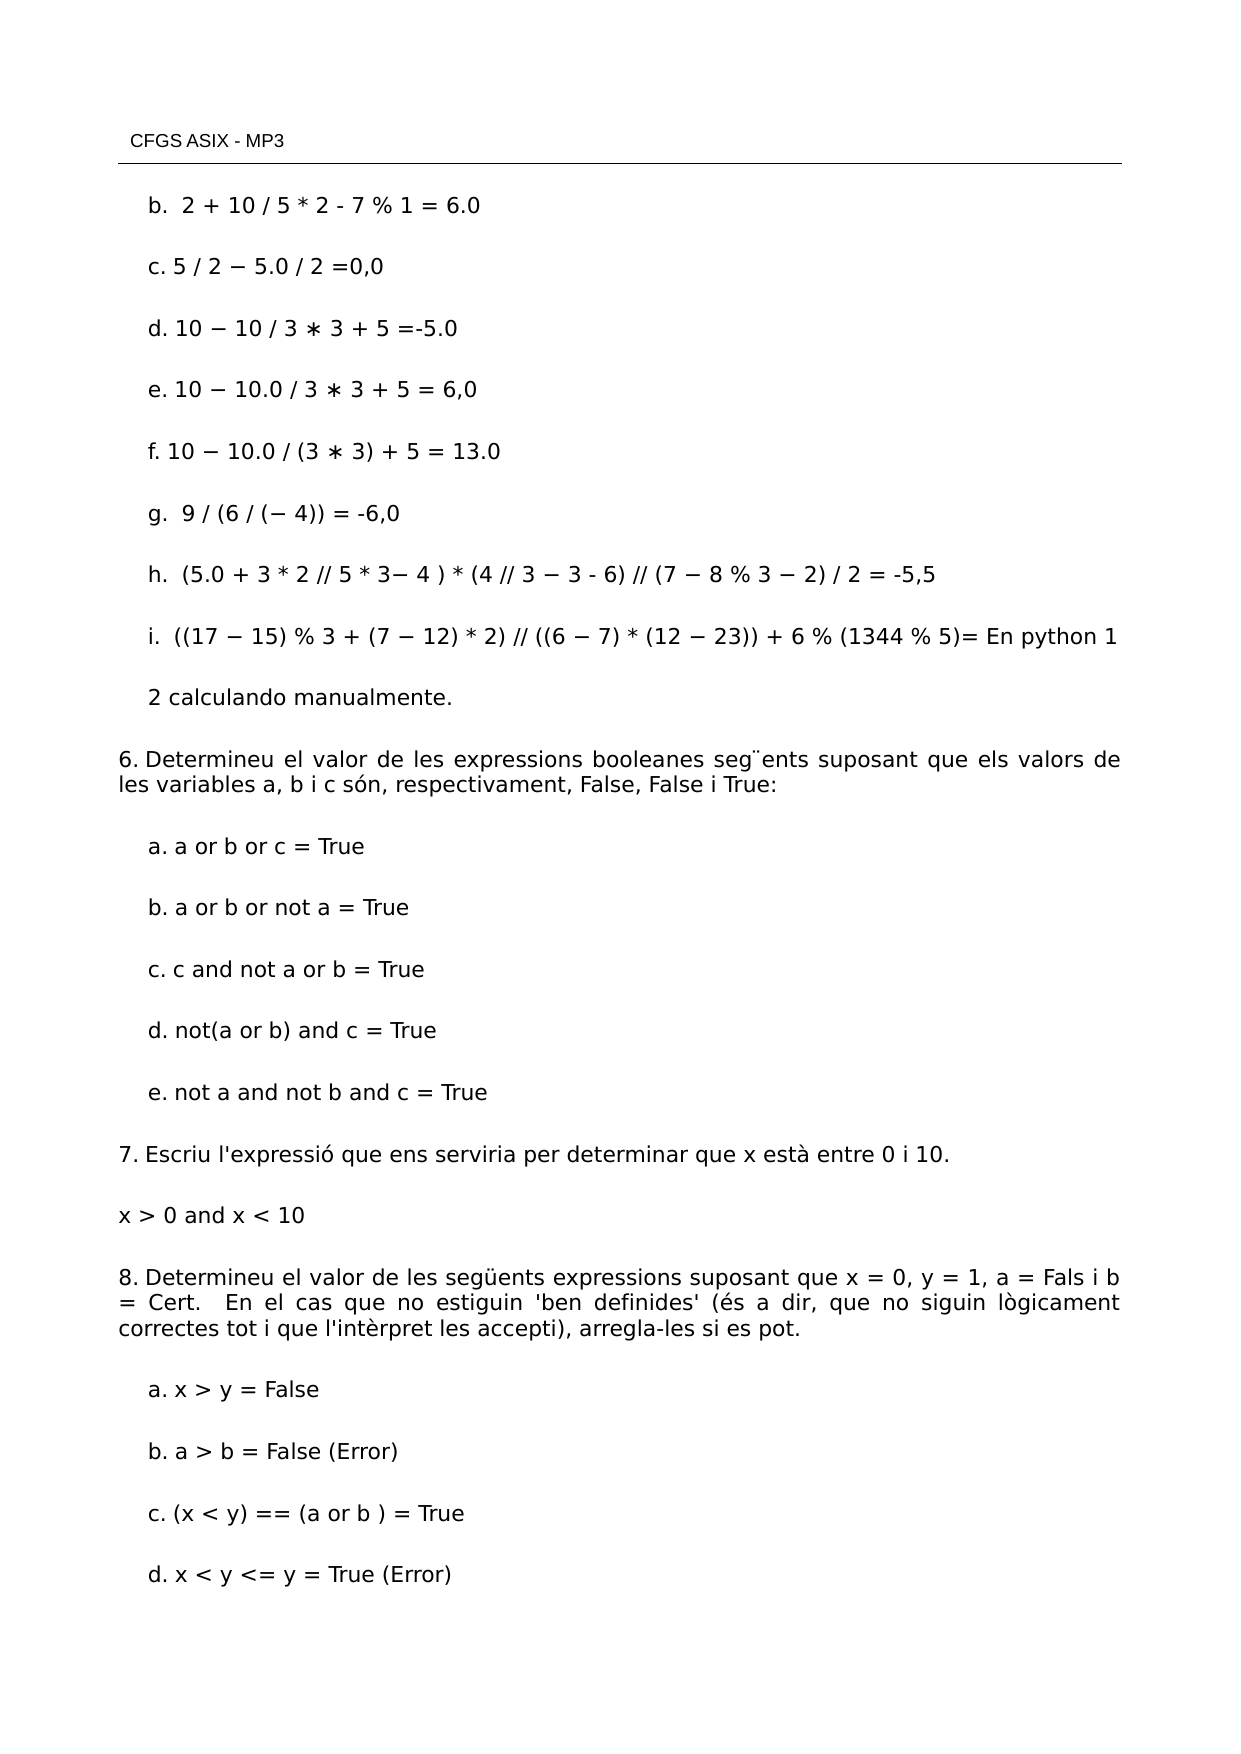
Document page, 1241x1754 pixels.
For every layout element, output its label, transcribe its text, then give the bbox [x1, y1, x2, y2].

list 9 / (6 / (− 4)) = -6,0 [118, 501, 1122, 526]
list a > b = False (Error) [118, 1439, 1122, 1464]
list Determineu el valor de les següents expressions suposant que x = 0, y = 1, a = Fals i b = Cert. En el cas que no estiguin 'ben definides' (és a dir, que no siguin lògicament correctes tot i que l'intèrpret les accepti), arregla-les si es pot. [118, 1265, 1122, 1341]
list Escriu l'expressió que ens serviria per determinar que x està entre 0 i 10. [118, 1142, 1122, 1167]
list 10 − 10 / 3 ∗ 3 + 5 =-5.0 [118, 316, 1122, 341]
list 5 / 2 − 5.0 / 2 =0,0 [118, 254, 1122, 280]
list not a and not b and c = True [118, 1080, 1122, 1106]
list c and not a or b = True [118, 957, 1122, 983]
list not(a or b) and c = True [118, 1019, 1122, 1044]
list a or b or c = True [118, 834, 1122, 859]
list (x < y) == (a or b ) = True [118, 1501, 1122, 1526]
list 2 + 10 / 5 * 2 - 7 % 1 = 6.0 [118, 193, 1122, 218]
list 10 − 10.0 / 3 ∗ 3 + 5 = 6,0 [118, 377, 1122, 403]
list (5.0 + 3 * 2 // 5 * 3− 4 ) * (4 // 3 − 3 - 6) // (7 − 8 % 3 − 2) / 2 = -5,5 [118, 562, 1122, 588]
list ((17 − 15) % 3 + (7 − 12) * 2) // ((6 − 7) * (12 − 23)) + 6 % (1344 % 5)= En python 1 [118, 624, 1122, 649]
list 2 calculando manualmente. [118, 685, 1122, 711]
text x > 0 and x < 10 [118, 1203, 1122, 1229]
list 10 − 10.0 / (3 ∗ 3) + 5 = 13.0 [118, 439, 1122, 464]
list x > y = False [118, 1377, 1122, 1403]
list Determineu el valor de les expressions booleanes seg ̈ents suposant que els valors de les variables a, b i c són, respectivament, False, False i True: [118, 747, 1122, 798]
list x < y <= y = True (Error) [118, 1562, 1122, 1588]
list a or b or not a = True [118, 896, 1122, 921]
